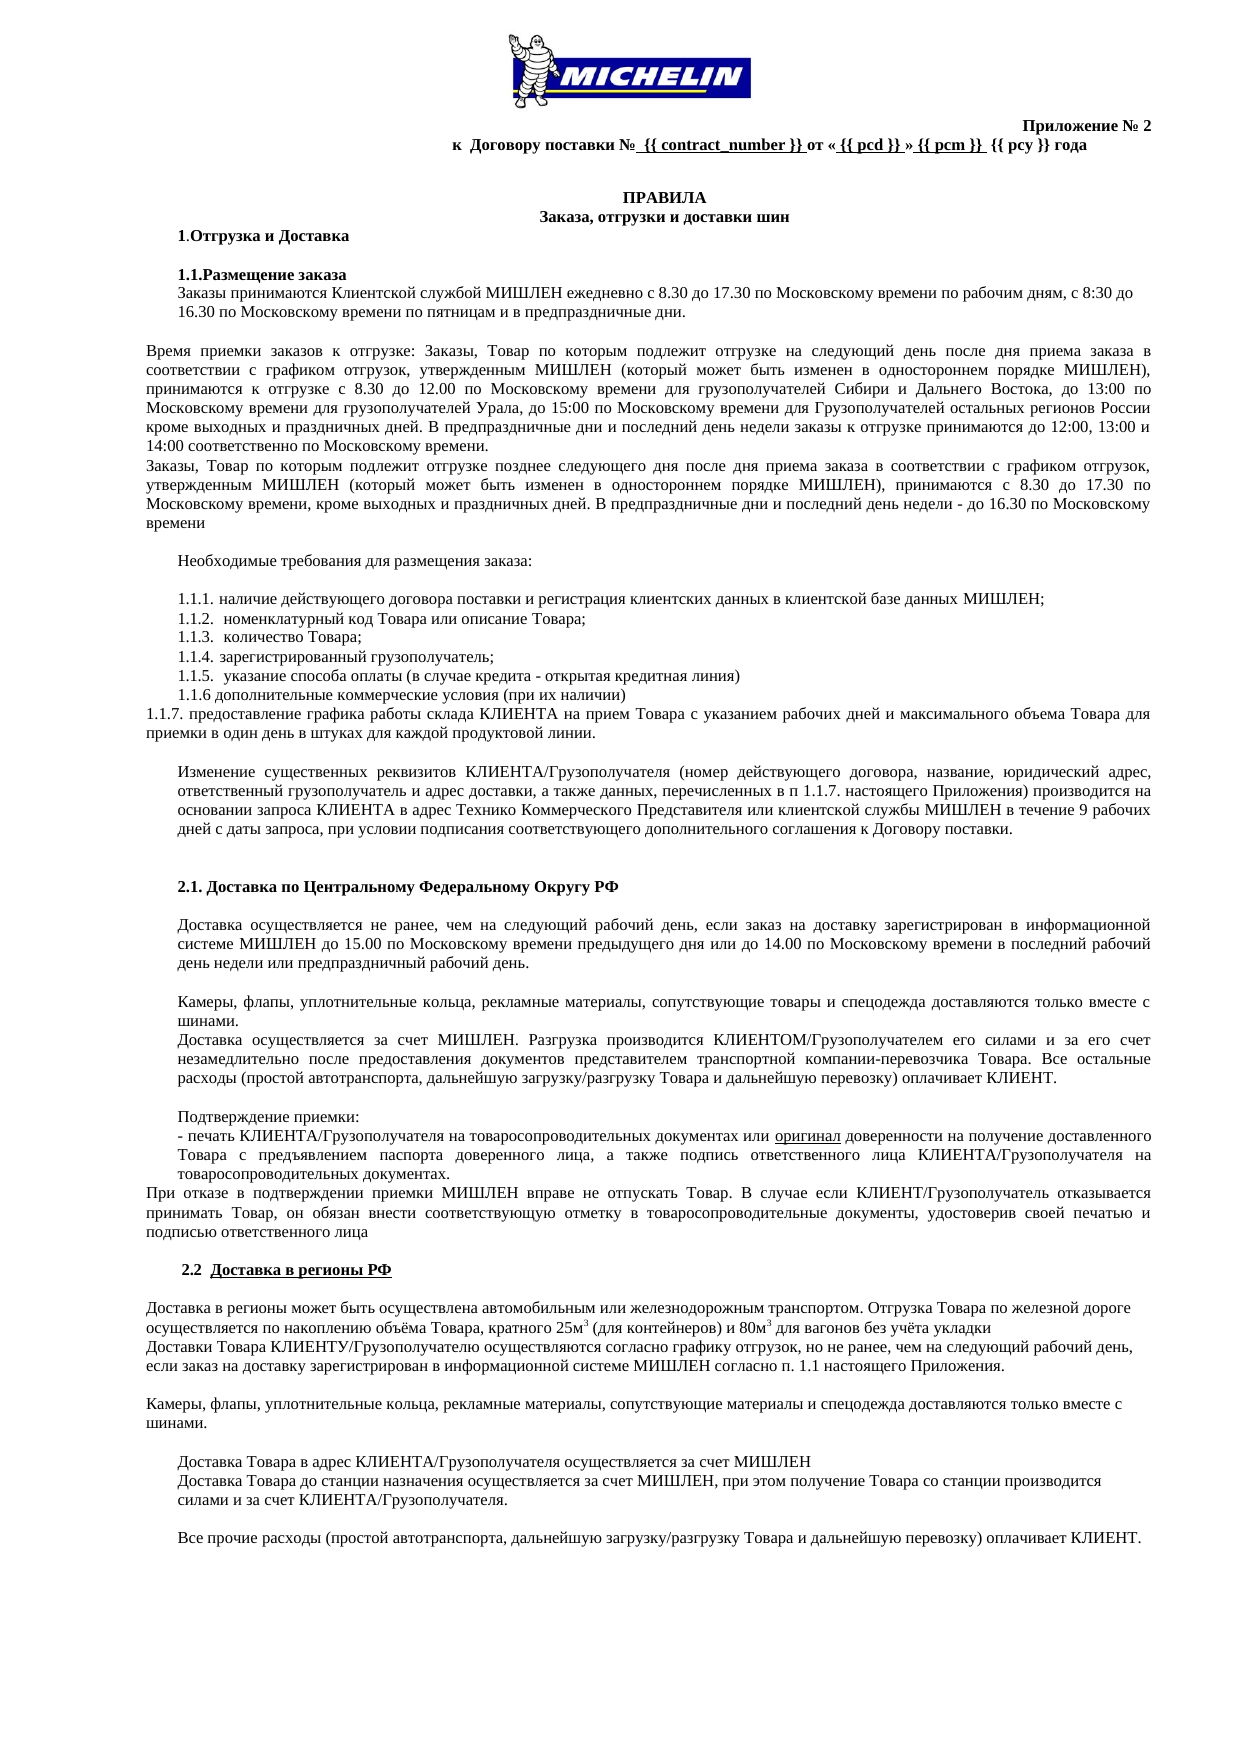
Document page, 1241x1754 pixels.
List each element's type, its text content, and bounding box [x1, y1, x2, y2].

text Все прочие расходы (простой автотранспорта, дальнейшую загрузку/разгрузку Товара и дальнейшую перевозку) оплачивает КЛИЕНТ. [177, 1528, 1176, 1547]
text Необходимые требования для размещения заказа: [177, 551, 1176, 570]
text 1.1.7. предоставление графика работы склада КЛИЕНТА на прием Товара с указанием рабочих дней и максимального объема Товара для приемки в один день в штуках для каждой продуктовой линии. [146, 704, 1152, 742]
text Заказа, отгрузки и доставки шин [537, 207, 792, 226]
list указание способа оплаты (в случае кредита - открытая кредитная линия) [177, 666, 1176, 685]
text Заказы принимаются Клиентской службой МИШЛЕН ежедневно с 8.30 до 17.30 по Московскому времени по рабочим дням, с 8:30 до [177, 283, 1176, 302]
text Камеры, флапы, уплотнительные кольца, рекламные материалы, сопутствующие материалы и спецодежда доставляются только вместе с шинами. [146, 1394, 1150, 1432]
text ПРАВИЛА [537, 188, 792, 207]
text 1.Отгрузка и Доставка 1.1.Размещение заказа [177, 226, 351, 283]
text Доставка Товара до станции назначения осуществляется за счет МИШЛЕН, при этом получение Товара со станции производится силами и за счет КЛИЕНТА/Грузополучателя. [177, 1471, 1152, 1509]
list зарегистрированный грузополучатель; [177, 647, 1176, 666]
text 16.30 по Московскому времени по пятницам и в предпраздничные дни. [177, 302, 1176, 321]
text Доставка осуществляется за счет МИШЛЕН. Разгрузка производится КЛИЕНТОМ/Грузополучателем его силами и за его счет незамедлительно после предоставления документов представителем транспортной компании-перевозчика Товара. Все остальные расходы (простой автотранспорта, дальнейшую загрузку/разгрузку Товара и дальнейшую перевозку) оплачивает КЛИЕНТ. [177, 1030, 1152, 1087]
list печать КЛИЕНТА/Грузополучателя на товаросопроводительных документах или оригинал доверенности на получение доставленного Товара с предъявлением паспорта доверенного лица, а также подпись ответственного лица КЛИЕНТА/Грузополучателя на товаросопроводительных документах. [177, 1126, 1152, 1183]
text 1.1.6 дополнительные коммерческие условия (при их наличии) [177, 685, 1176, 704]
text Время приемки заказов к отгрузке: Заказы, Товар по которым подлежит отгрузке на следующий день после дня приема заказа в соответствии с графиком отгрузок, утвержденным МИШЛЕН (который может быть изменен в одностороннем порядке МИШЛЕН), принимаются к отгрузке с 8.30 до 12.00 по Московскому времени для грузополучателей Сибири и Дальнего Востока, до 13:00 по Московскому времени для грузополучателей Урала, до 15:00 по Московскому времени для Грузополучателей остальных регионов России кроме выходных и праздничных дней. В предпраздничные дни и последний день недели заказы к отгрузке принимаются до 12:00, 13:00 и 14:00 соответственно по Московскому времени. [146, 340, 1152, 455]
subtitle 2.1. Доставка по Центральному Федеральному Округу РФ [177, 877, 1176, 896]
subtitle Доставка в регионы РФ [181, 1260, 1176, 1279]
list количество Товара; [177, 628, 1176, 647]
text Подтверждение приемки: [177, 1106, 1176, 1126]
list номенклатурный код Товара или описание Товара; [177, 608, 1176, 628]
text При отказе в подтверждении приемки МИШЛЕН вправе не отпускать Товар. В случае если КЛИЕНТ/Грузополучатель отказывается принимать Товар, он обязан внести соответствующую отметку в товаросопроводительные документы, удостоверив своей печатью и подписью ответственного лица [146, 1183, 1152, 1241]
text Изменение существенных реквизитов КЛИЕНТА/Грузополучателя (номер действующего договора, название, юридический адрес, ответственный грузополучатель и адрес доставки, а также данных, перечисленных в п 1.1.7. настоящего Приложения) производится на основании запроса КЛИЕНТА в адрес Технико Коммерческого Представителя или клиентской службы МИШЛЕН в течение 9 рабочих дней с даты запроса, при условии подписания соответствующего дополнительного соглашения к Договору поставки. [177, 762, 1152, 838]
text Камеры, флапы, уплотнительные кольца, рекламные материалы, сопутствующие товары и спецодежда доставляются только вместе с шинами. [177, 991, 1152, 1030]
subtitle Приложение № 2 к Договору поставки № {{ contract_number }} от « {{ pcd }} » {{ pcm }} {{ pcy }} года [452, 116, 1152, 154]
text Доставка осуществляется не ранее, чем на следующий рабочий день, если заказ на доставку зарегистрирован в информационной системе МИШЛЕН до 15.00 по Московскому времени предыдущего дня или до 14.00 по Московскому времени в последний рабочий день недели или предпраздничный рабочий день. [177, 915, 1152, 972]
text Заказы, Товар по которым подлежит отгрузке позднее следующего дня после дня приема заказа в соответствии с графиком отгрузок, утвержденным МИШЛЕН (который может быть изменен в одностороннем порядке МИШЛЕН), принимаются с 8.30 до 17.30 по Московскому времени, кроме выходных и праздничных дней. В предпраздничные дни и последний день недели - до 16.30 по Московскому времени [146, 455, 1152, 532]
list наличие действующего договора поставки и регистрация клиентских данных в клиентской базе данных МИШЛЕН; [177, 589, 1176, 608]
picture [505, 29, 754, 112]
text Доставки Товара КЛИЕНТУ/Грузополучателю осуществляются согласно графику отгрузок, но не ранее, чем на следующий рабочий день, если заказ на доставку зарегистрирован в информационной системе МИШЛЕН согласно п. 1.1 настоящего Приложения. [146, 1337, 1152, 1375]
text Доставка в регионы может быть осуществлена автомобильным или железнодорожным транспортом. Отгрузка Товара по железной дороге осуществляется по накоплению объёма Товара, кратного 25м3 (для контейнеров) и 80м3 для вагонов без учёта укладки [146, 1298, 1152, 1337]
text Доставка Товара в адрес КЛИЕНТА/Грузополучателя осуществляется за счет МИШЛЕН [177, 1451, 1176, 1471]
